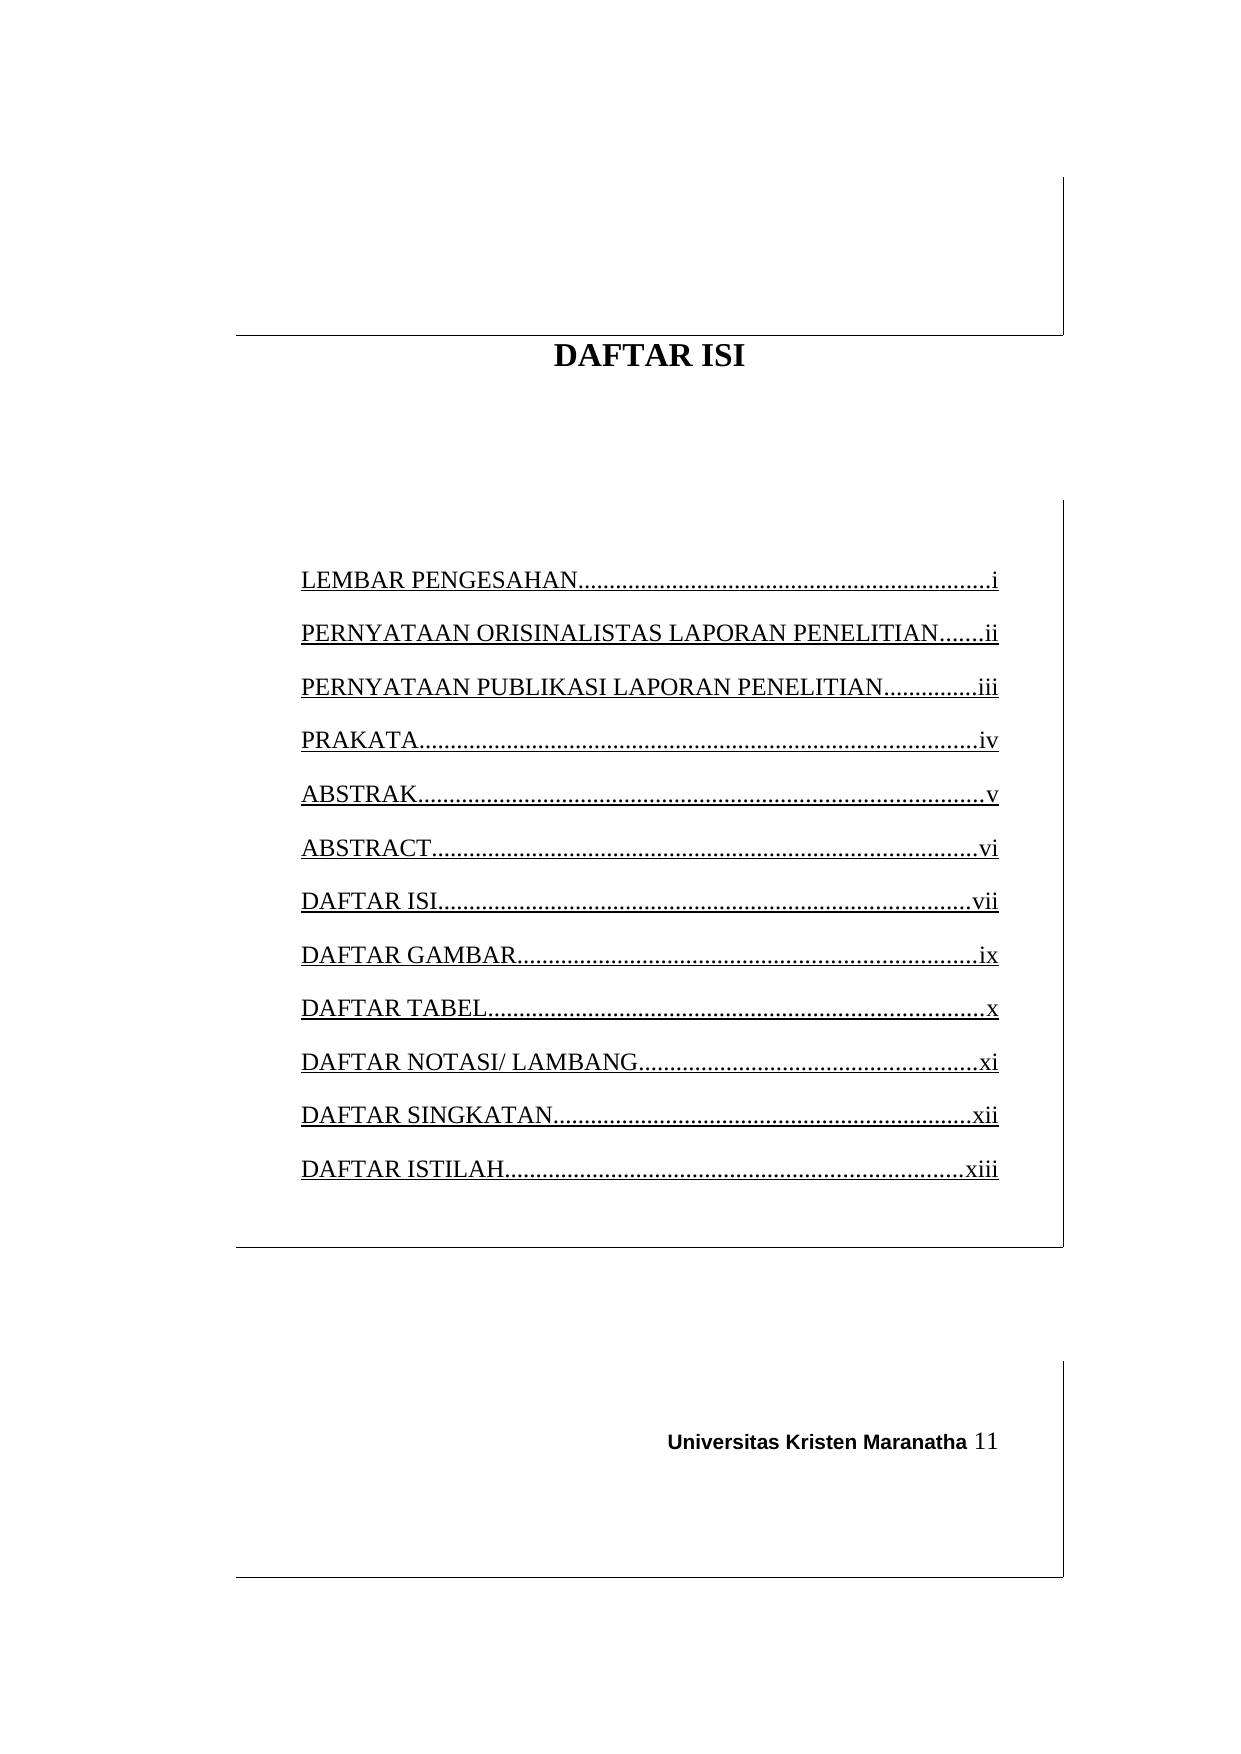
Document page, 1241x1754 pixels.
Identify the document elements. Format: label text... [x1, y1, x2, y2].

text DAFTAR ISI vii [236, 822, 1063, 875]
text DAFTAR NOTASI/ LAMBANG xi [236, 982, 1063, 1036]
text DAFTAR TABEL x [236, 929, 1063, 982]
subtitle DAFTAR ISI [236, 335, 1063, 373]
text ABSTRACT vi [236, 768, 1063, 822]
text DAFTAR GAMBAR ix [236, 875, 1063, 929]
text PERNYATAAN PUBLIKASI LAPORAN PENELITIAN iii [236, 607, 1063, 661]
text ABSTRAK v [236, 714, 1063, 768]
text DAFTAR ISTILAH xiii [236, 1089, 1063, 1247]
text DAFTAR SINGKATAN xii [236, 1036, 1063, 1089]
text PERNYATAAN ORISINALISTAS LAPORAN PENELITIAN ii [236, 554, 1063, 607]
text PRAKATA iv [236, 661, 1063, 714]
text LEMBAR PENGESAHAN i [236, 500, 1063, 554]
